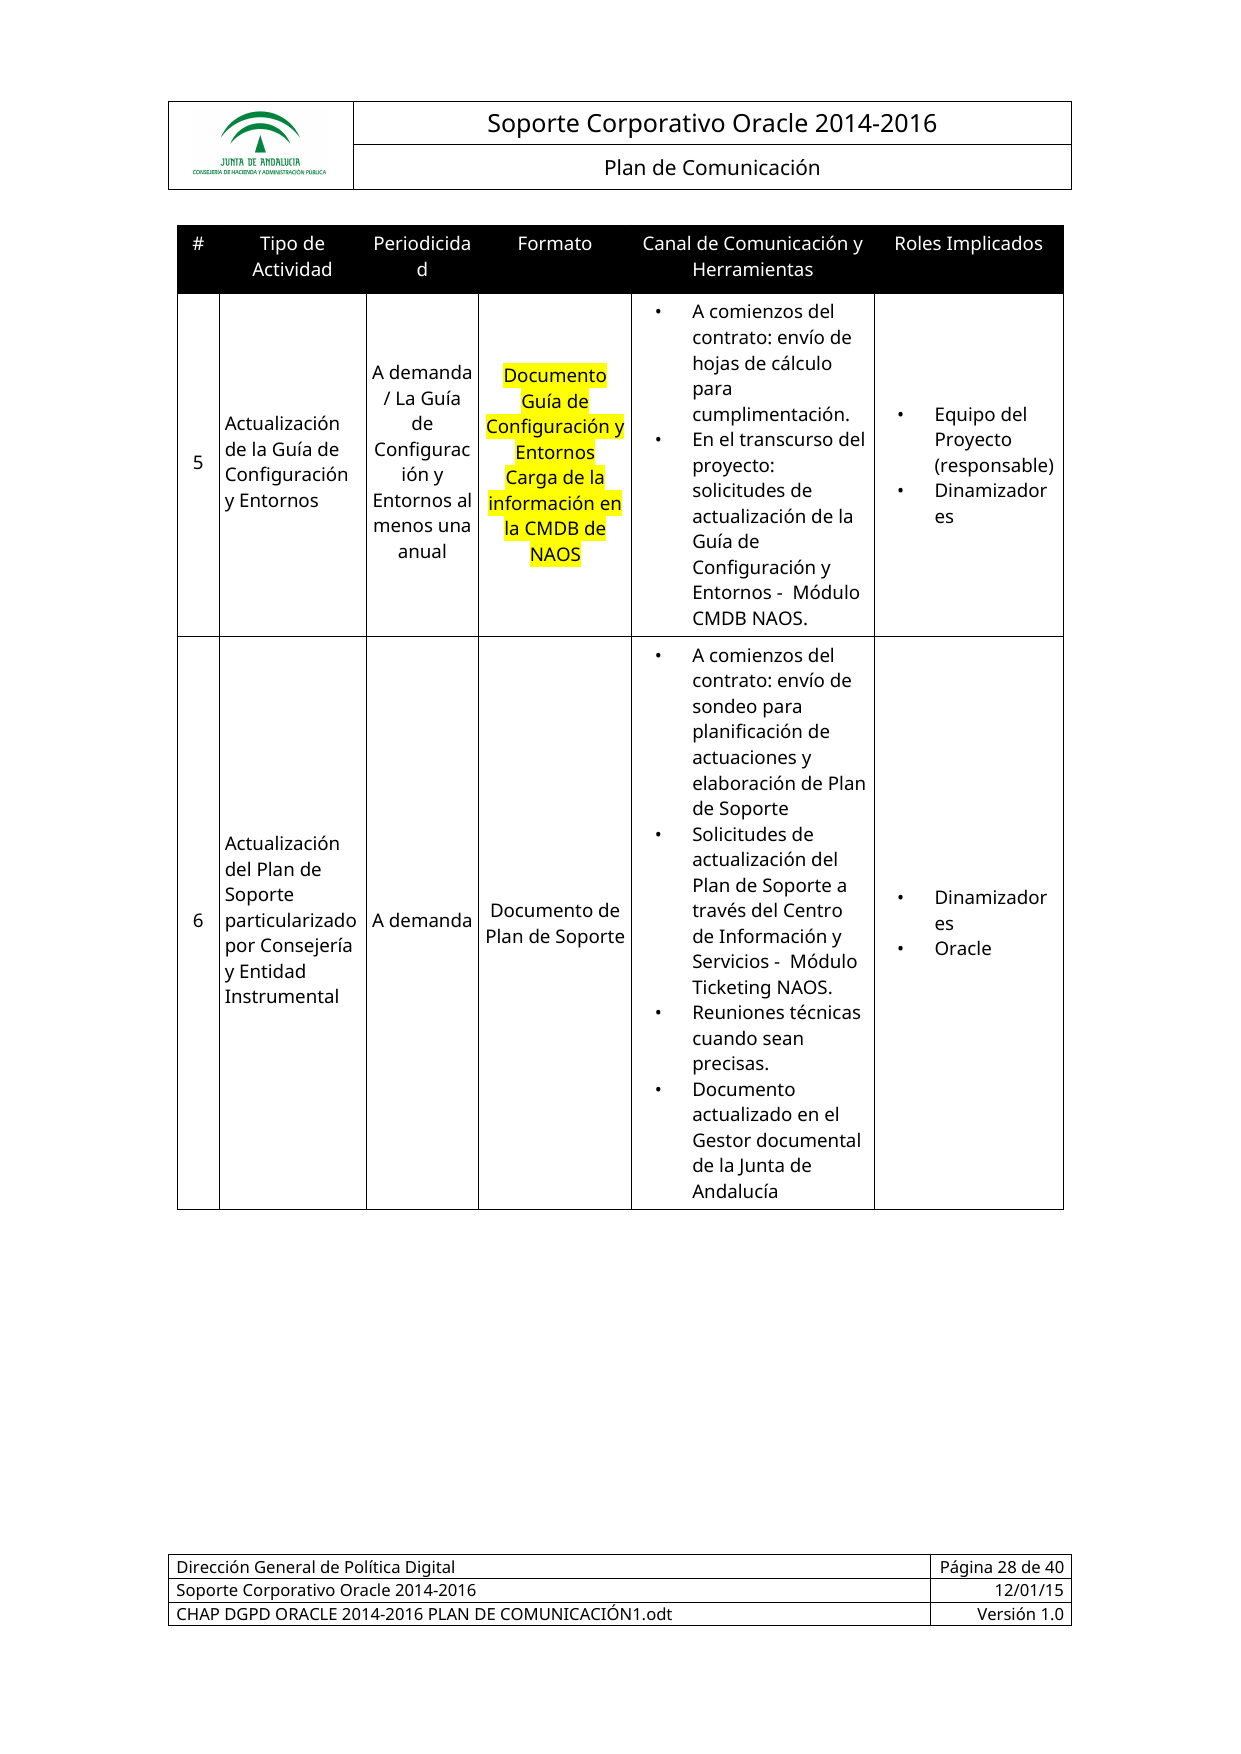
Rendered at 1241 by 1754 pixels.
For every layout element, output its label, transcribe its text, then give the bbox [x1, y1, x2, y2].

table_header Roles Implicados [875, 226, 1063, 293]
table_cell Documento Guía de Configuración y Entornos Carga de la información en la CMDB de NAOS [479, 294, 631, 636]
table_header Canal de Comunicación y Herramientas [632, 226, 874, 293]
table_cell A comienzos del contrato: envío de hojas de cálculo para cumplimentación. En el transcurso del proyecto: solicitudes de actualización de la Guía de Configuración y Entornos - Módulo CMDB NAOS. [632, 294, 874, 636]
table_cell 5 [178, 294, 219, 636]
table_cell A demanda / La Guía de Configuración y Entornos al menos una anual [367, 294, 478, 636]
table_cell 6 [178, 637, 219, 1209]
table_cell Actualización de la Guía de Configuración y Entornos [220, 294, 366, 636]
table_cell A comienzos del contrato: envío de sondeo para planificación de actuaciones y elaboración de Plan de Soporte Solicitudes de actualización del Plan de Soporte a través del Centro de Información y Servicios - Módulo Ticketing NAOS. Reuniones técnicas cuando sean precisas. Documento actualizado en el Gestor documental de la Junta de Andalucía [632, 637, 874, 1209]
picture [192, 110, 327, 175]
table_header Periodicidad [367, 226, 478, 293]
table_header Formato [479, 226, 631, 293]
table_cell Actualización del Plan de Soporte particularizado por Consejería y Entidad Instrumental [220, 637, 366, 1209]
table_cell A demanda [367, 637, 478, 1209]
table_cell Dinamizadores Oracle [875, 637, 1063, 1209]
table_cell Documento de Plan de Soporte [479, 637, 631, 1209]
table_header Tipo de Actividad [220, 226, 366, 293]
table_cell Equipo del Proyecto (responsable) Dinamizadores [875, 294, 1063, 636]
table_header # [178, 226, 219, 293]
